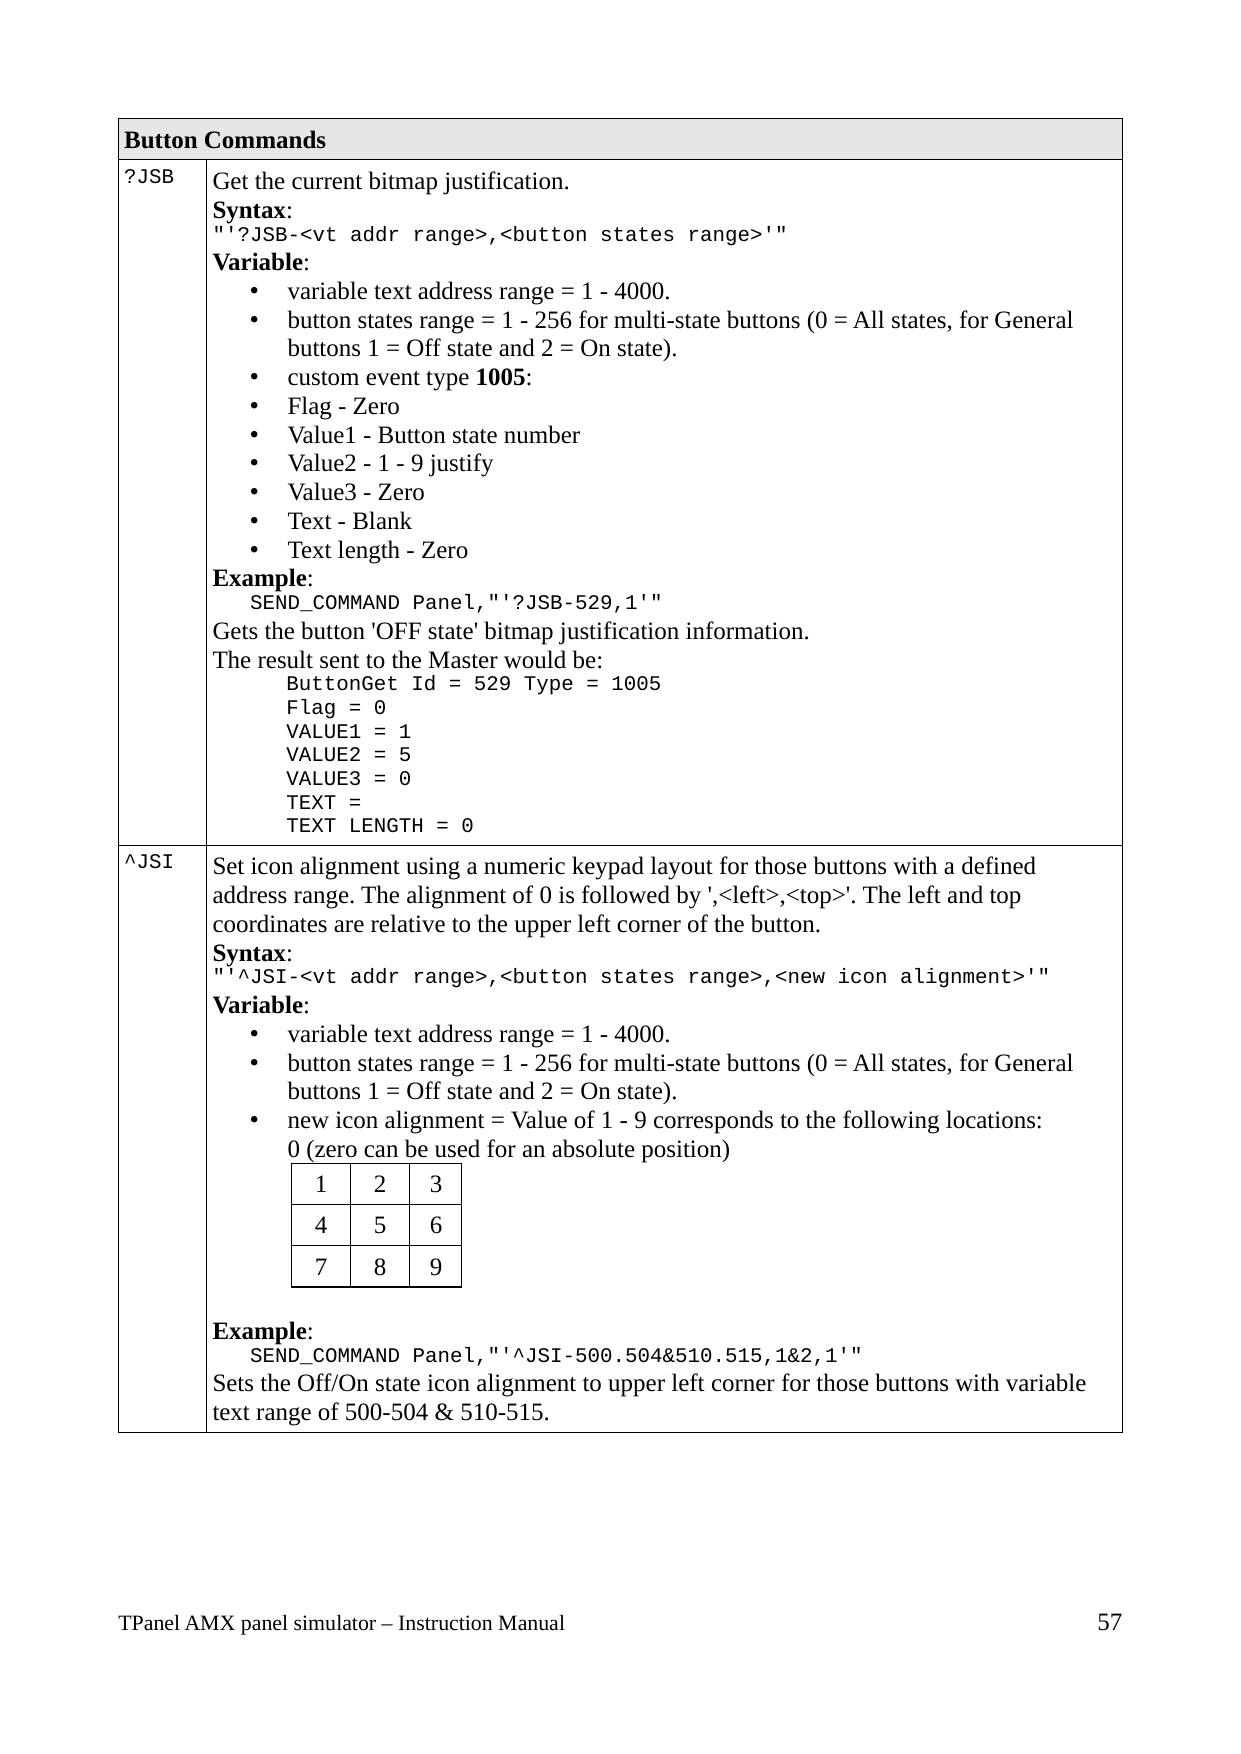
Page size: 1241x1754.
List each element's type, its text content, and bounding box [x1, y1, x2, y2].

table_cell Set icon alignment using a numeric keypad layout for those buttons with a defined address range. The alignment of 0 is followed by ',<left>,<top>'. The left and top coordinates are relative to the upper left corner of the button. Syntax: "'^JSI-<vt addr range>,<button states range>,<new icon alignment>'" Variable: variable text address range = 1 - 4000. button states range = 1 - 256 for multi-state buttons (0 = All states, for General buttons 1 = Off state and 2 = On state). new icon alignment = Value of 1 - 9 corresponds to the following locations: 0 (zero can be used for an absolute position) Example: SEND_COMMAND Panel,"'^JSI-500.504&510.515,1&2,1'" Sets the Off/On state icon alignment to upper left corner for those buttons with variable text range of 500-504 & 510-515. [207, 846, 1122, 1432]
table_cell 9 [410, 1246, 461, 1286]
table_cell Get the current bitmap justification. Syntax: "'?JSB-<vt addr range>,<button states range>'" Variable: variable text address range = 1 - 4000. button states range = 1 - 256 for multi-state buttons (0 = All states, for General buttons 1 = Off state and 2 = On state). custom event type 1005: Flag - Zero Value1 - Button state number Value2 - 1 - 9 justify Value3 - Zero Text - Blank Text length - Zero Example: SEND_COMMAND Panel,"'?JSB-529,1'" Gets the button 'OFF state' bitmap justification information. The result sent to the Master would be: ButtonGet Id = 529 Type = 1005 Flag = 0 VALUE1 = 1 VALUE2 = 5 VALUE3 = 0 TEXT = TEXT LENGTH = 0 [207, 160, 1122, 845]
table_header Button Commands [119, 119, 1122, 159]
table_cell 6 [410, 1205, 461, 1245]
table_header 1 [292, 1164, 350, 1204]
table_cell 7 [292, 1246, 350, 1286]
table_cell ?JSB [119, 160, 206, 845]
table_header 3 [410, 1164, 461, 1204]
table_cell 4 [292, 1205, 350, 1245]
table_cell ^JSI [119, 846, 206, 1432]
table_cell 5 [351, 1205, 409, 1245]
table_header 2 [351, 1164, 409, 1204]
table_cell 8 [351, 1246, 409, 1286]
